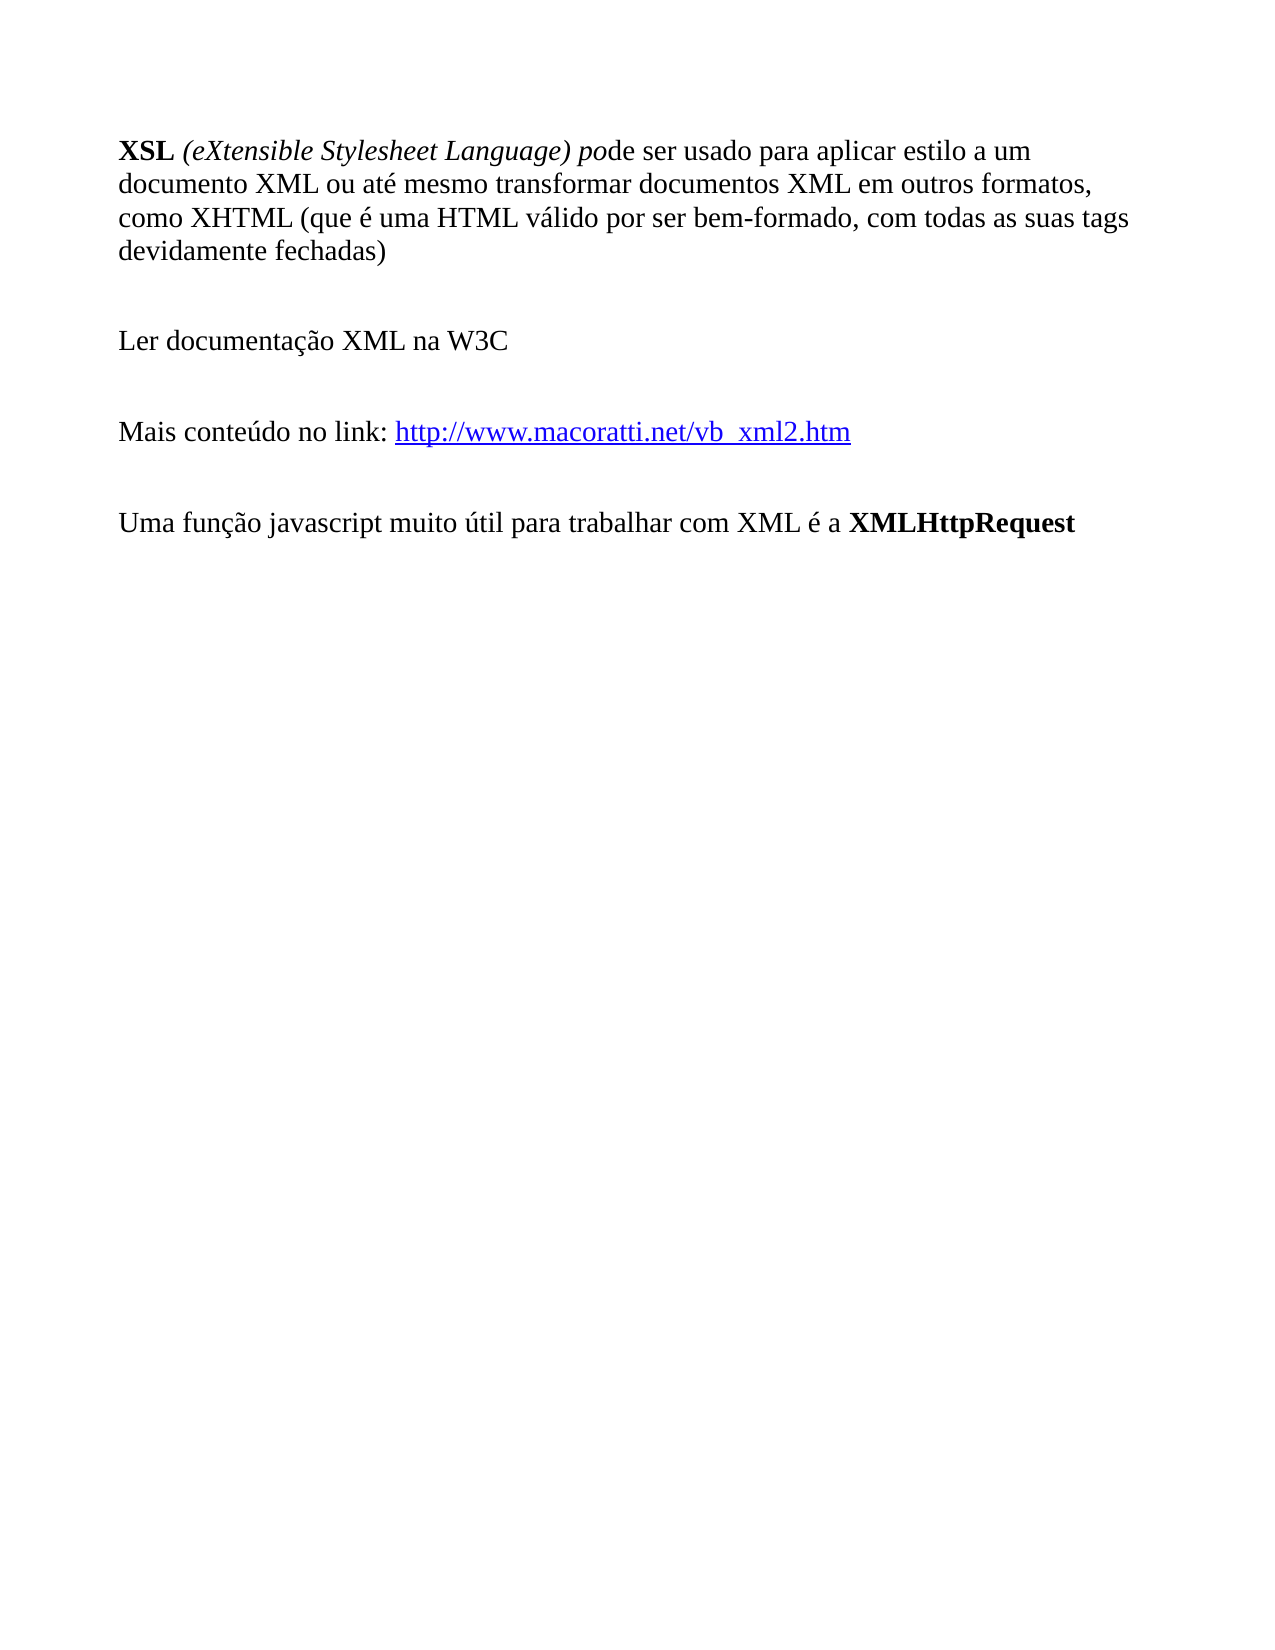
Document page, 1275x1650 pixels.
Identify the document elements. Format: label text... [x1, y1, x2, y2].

text Ler documentação XML na W3C [118, 323, 1157, 356]
text Mais conteúdo no link: http://www.macoratti.net/vb_xml2.htm [118, 414, 1157, 448]
subtitle XSL (eXtensible Stylesheet Language) pode ser usado para aplicar estilo a um documento XML ou até mesmo transformar documentos XML em outros formatos, como XHTML (que é uma HTML válido por ser bem-formado, com todas as suas tags devidamente fechadas) [118, 133, 1157, 267]
text Uma função javascript muito útil para trabalhar com XML é a XMLHttpRequest [118, 506, 1157, 539]
